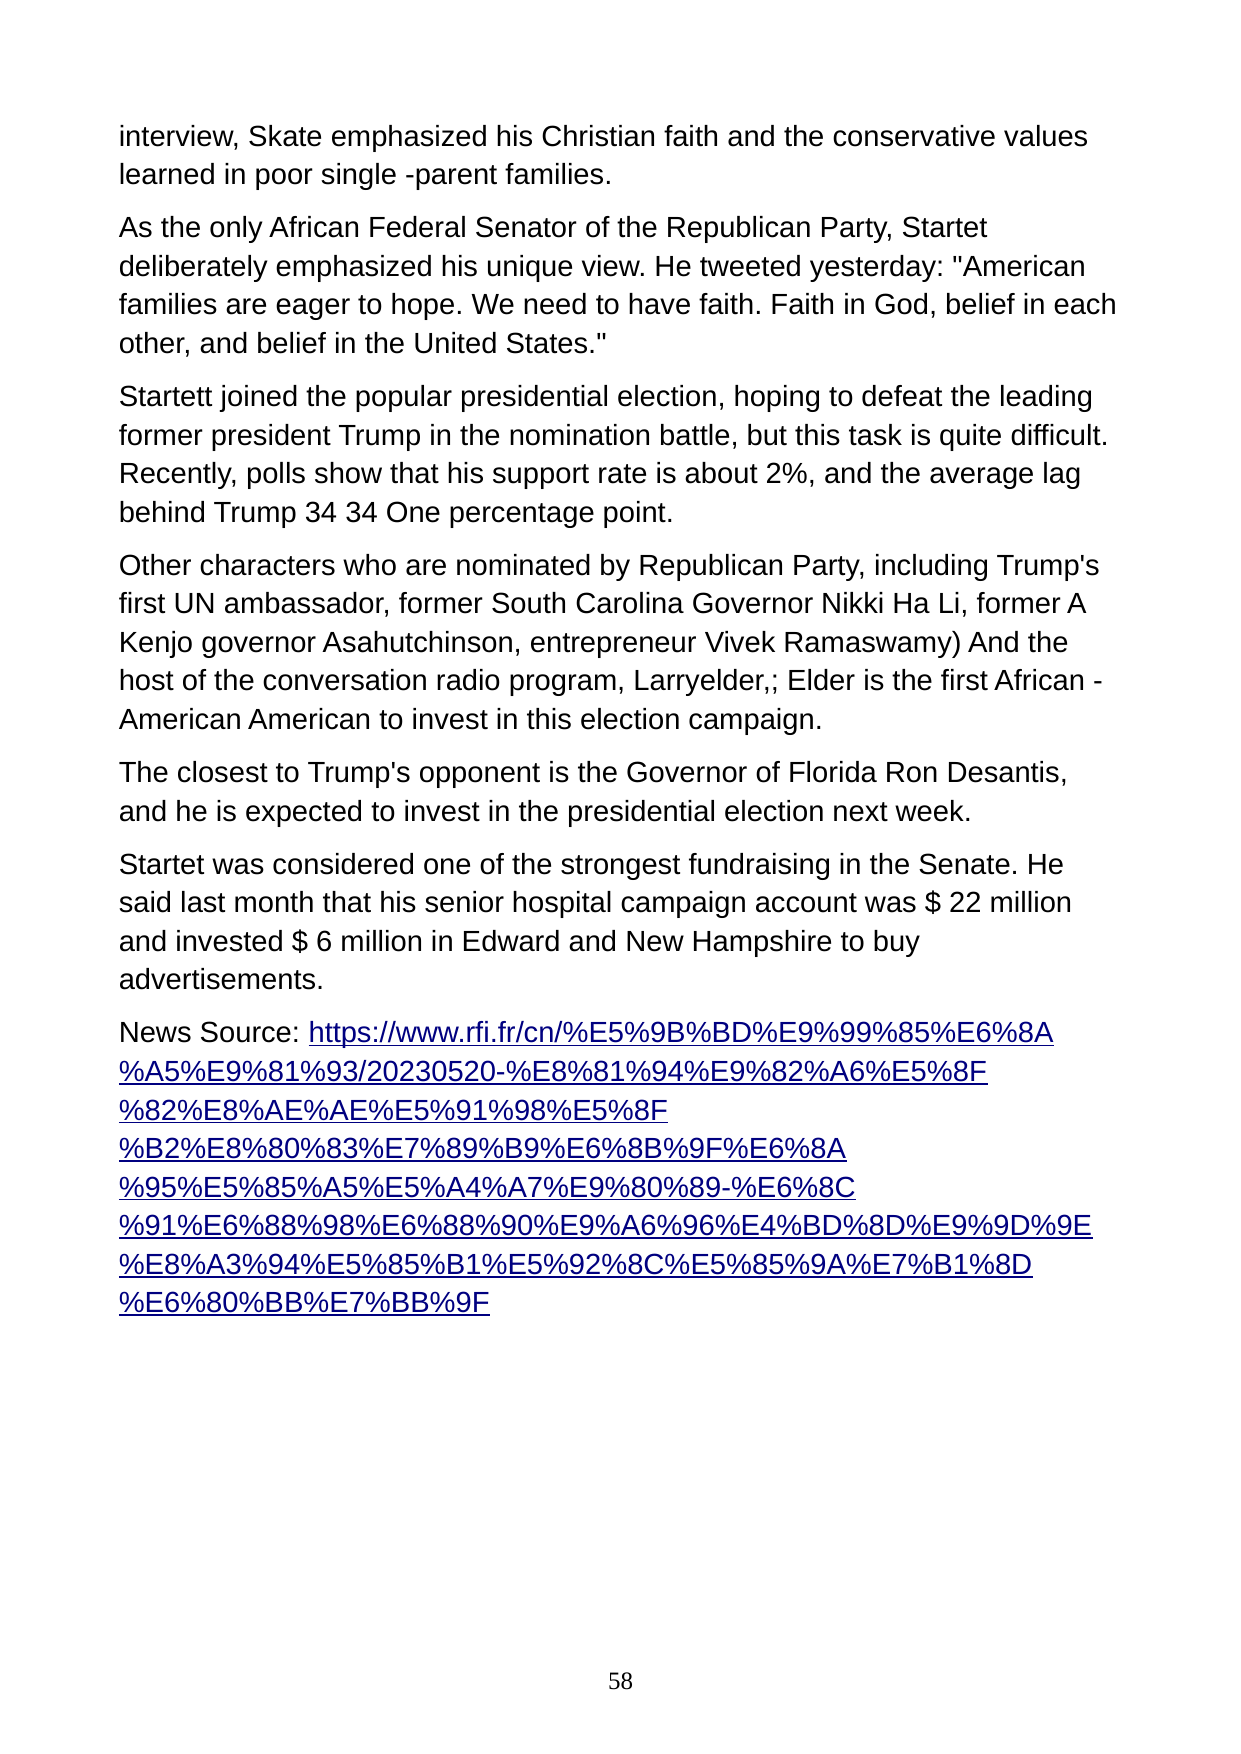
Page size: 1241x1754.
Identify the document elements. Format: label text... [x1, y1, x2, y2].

text News Source: https://www.rfi.fr/cn/%E5%9B%BD%E9%99%85%E6%8A%A5%E9%81%93/20230520-%E8%81%94%E9%82%A6%E5%8F%82%E8%AE%AE%E5%91%98%E5%8F%B2%E8%80%83%E7%89%B9%E6%8B%9F%E6%8A%95%E5%85%A5%E5%A4%A7%E9%80%89-%E6%8C%91%E6%88%98%E6%88%90%E9%A6%96%E4%BD%8D%E9%9D%9E%E8%A3%94%E5%85%B1%E5%92%8C%E5%85%9A%E7%B1%8D%E6%80%BB%E7%BB%9F [118, 1015, 1122, 1319]
text Startett joined the popular presidential election, hoping to defeat the leading former president Trump in the nomination battle, but this task is quite difficult. Recently, polls show that his support rate is about 2%, and the average lag behind Trump 34 34 One percentage point. [118, 379, 1122, 528]
text Other characters who are nominated by Republican Party, including Trump's first UN ambassador, former South Carolina Governor Nikki Ha Li, former A Kenjo governor Asahutchinson, entrepreneur Vivek Ramaswamy) And the host of the conversation radio program, Larryelder,; Elder is the first African -American American to invest in this election campaign. [118, 548, 1122, 735]
text The closest to Trump's opponent is the Governor of Florida Ron Desantis, and he is expected to invest in the presidential election next week. [118, 755, 1122, 827]
text As the only African Federal Senator of the Republican Party, Startet deliberately emphasized his unique view. He tweeted yesterday: "American families are eager to hope. We need to have faith. Faith in God, belief in each other, and belief in the United States." [118, 210, 1122, 359]
text Startet was considered one of the strongest fundraising in the Senate. He said last month that his senior hospital campaign account was $ 22 million and invested $ 6 million in Edward and New Hampshire to buy advertisements. [118, 847, 1122, 996]
text interview, Skate emphasized his Christian faith and the conservative values learned in poor single -parent families. [118, 118, 1122, 191]
